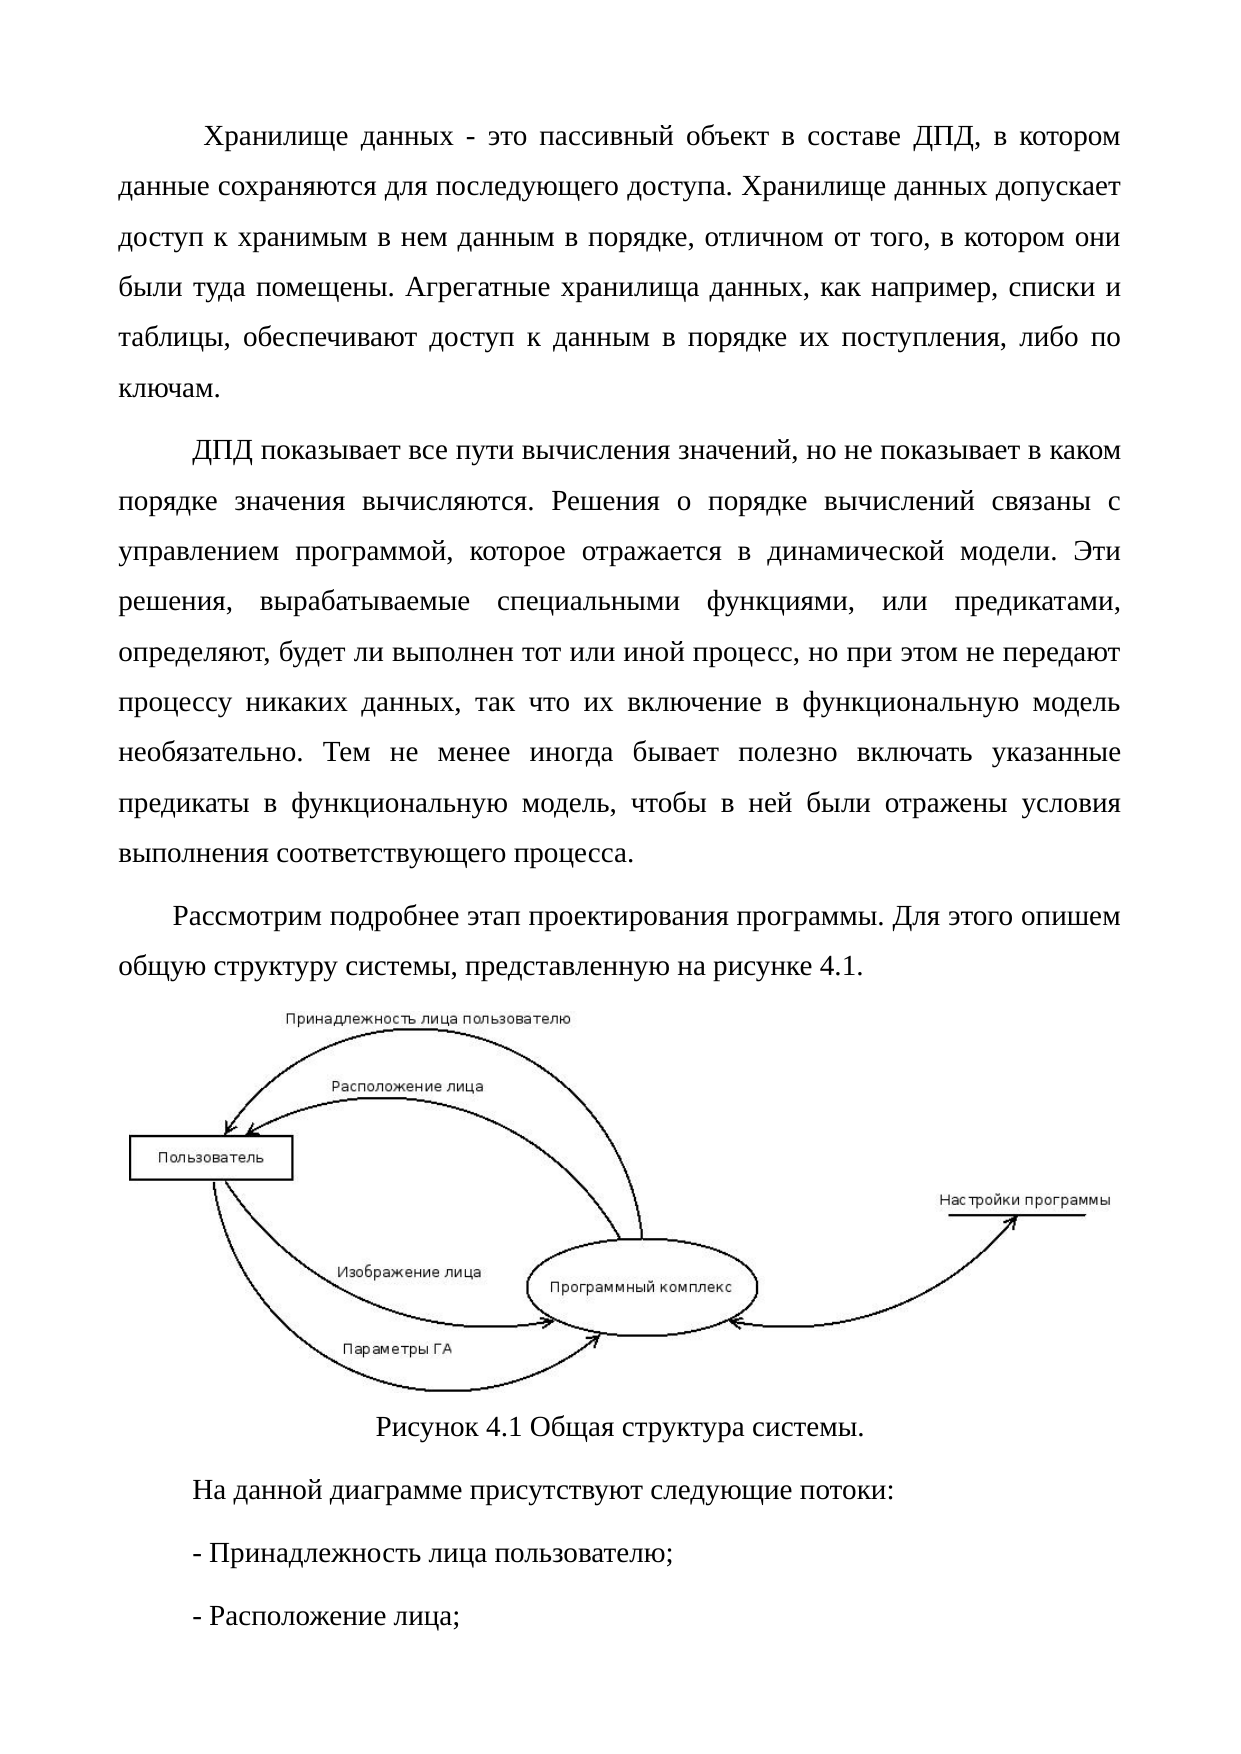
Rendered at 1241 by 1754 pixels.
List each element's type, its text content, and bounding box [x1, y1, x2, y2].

text Хранилище данных - это пассивный объект в составе ДПД, в котором данные сохраняются для последующего доступа. Хранилище данных допускает доступ к хранимым в нем данным в порядке, отличном от того, в котором они были туда помещены. Агрегатные хранилища данных, как например, списки и таблицы, обеспечивают доступ к данным в порядке их поступления, либо по ключам. [118, 118, 1122, 403]
text - Принадлежность лица пользователю; [118, 1535, 1122, 1569]
text Рассмотрим подробнее этап проектирования программы. Для этого опишем общую структуру системы, представленную на рисунке 4.1. [118, 898, 1122, 982]
picture [129, 1011, 1112, 1393]
text - Расположение лица; [118, 1598, 1122, 1632]
text Рисунок 4.1 Общая структура системы. [118, 1011, 1122, 1443]
text На данной диаграмме присутствуют следующие потоки: [118, 1472, 1122, 1506]
text ДПД показывает все пути вычисления значений, но не показывает в каком порядке значения вычисляются. Решения о порядке вычислений связаны с управлением программой, которое отражается в динамической модели. Эти решения, вырабатываемые специальными функциями, или предикатами, определяют, будет ли выполнен тот или иной процесс, но при этом не передают процессу никаких данных, так что их включение в функциональную модель необязательно. Тем не менее иногда бывает полезно включать указанные предикаты в функциональную модель, чтобы в ней были отражены условия выполнения соответствующего процесса. [118, 432, 1122, 868]
